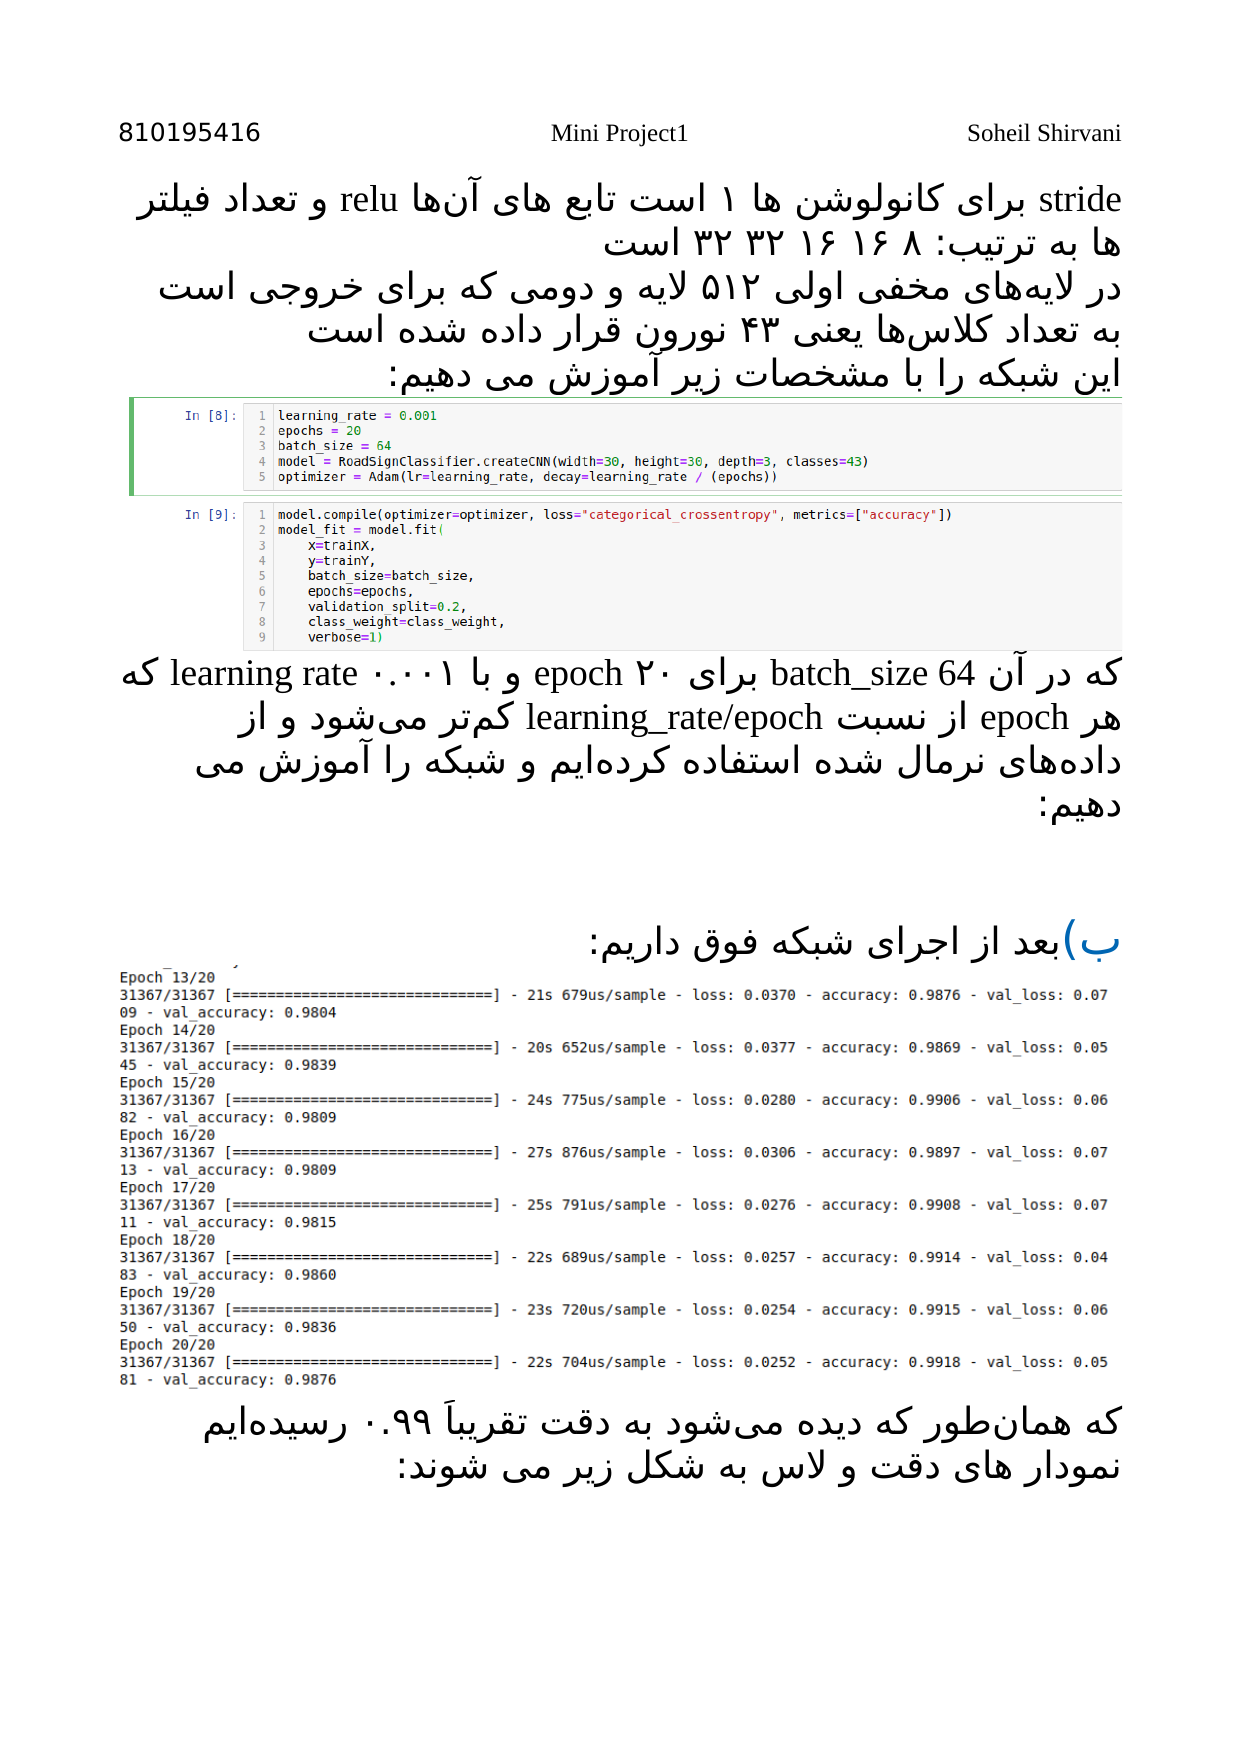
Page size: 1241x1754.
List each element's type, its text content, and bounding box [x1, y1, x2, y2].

text ب)بعد از اجرای شبکه فوق داریم: [118, 912, 1122, 965]
text این شبکه را با مشخصات زیر آموزش می دهیم: [118, 352, 1122, 395]
text در لایه‌های مخفی اولی ۵۱۲ لایه و دومی که برای خروجی است به تعداد کلاس‌ها یعنی ۴۳ نورون قرار داده شده است [118, 264, 1122, 352]
picture [118, 965, 1123, 1400]
text stride برای کانولوشن ها ۱ است تابع های آن‌ها relu و تعداد فیلتر ها به ترتیب: ۸ ۱۶ ۱۶ ۳۲ ۳۲ است [118, 177, 1122, 264]
text نمودار های دقت و لاس به شکل زیر می شوند: [118, 1443, 1122, 1487]
text که همان‌طور که دیده می‌شود به دقت تقریباً ۰.۹۹ رسیده‌ایم [118, 1400, 1122, 1443]
text که در آن batch_size 64 برای ۲۰ epoch و با learning rate ۰.۰۰۱ که هر epoch از نسبت learning_rate/epoch کم‌تر می‌شود و از داده‌های نرمال شده استفاده کرده‌ایم و شبکه را آموزش می دهیم: [118, 651, 1122, 826]
picture [118, 395, 1123, 651]
